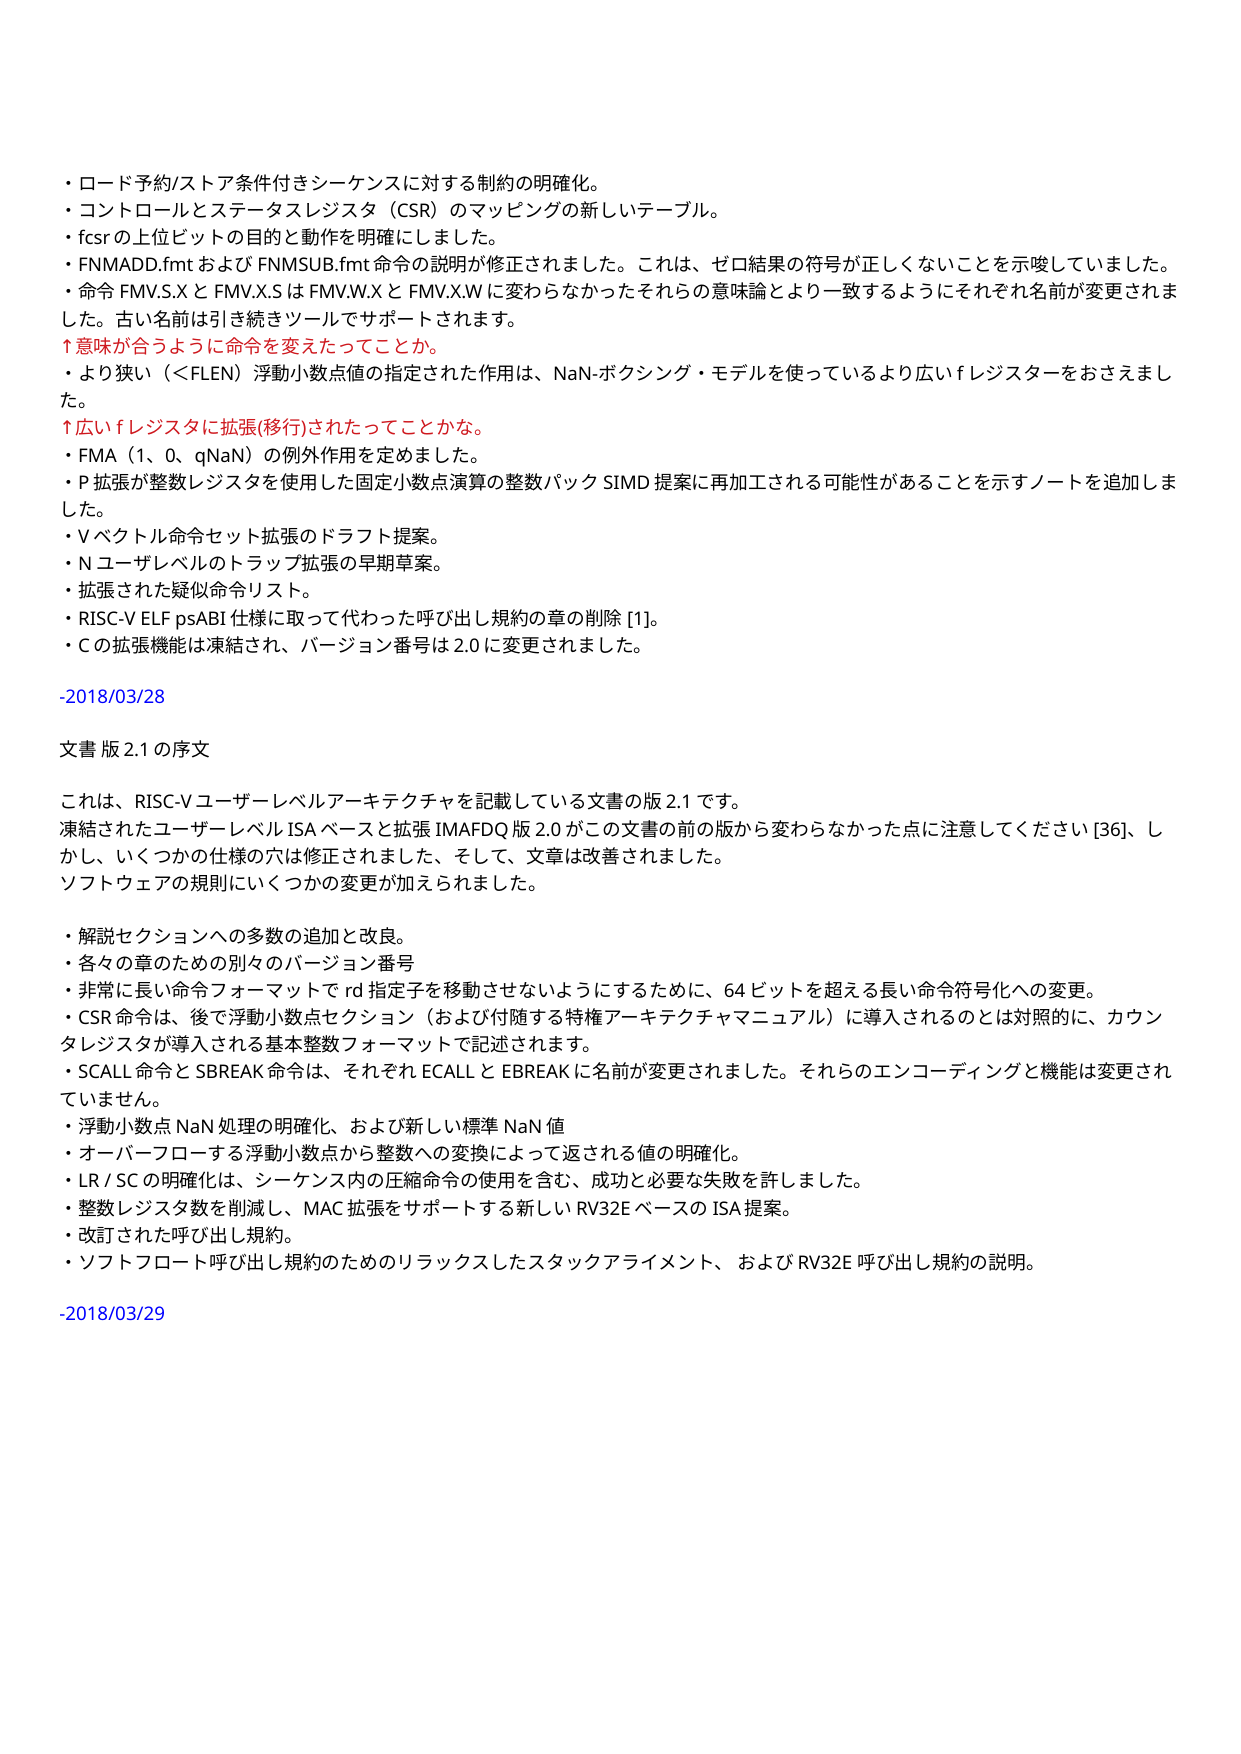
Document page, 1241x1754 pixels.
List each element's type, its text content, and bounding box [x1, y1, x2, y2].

text ・整数レジスタ数を削減し、MAC拡張をサポートする新しいRV32EベースのISA提案。 [59, 1193, 1181, 1220]
text ・非常に長い命令フォーマットで rd 指定子を移動させないようにするために、64ビットを超える長い命令符号化への変更。 [59, 976, 1181, 1003]
text ・SCALL命令とSBREAK命令は、それぞれECALLとEBREAKに名前が変更されました。それらのエンコーディングと機能は変更されていません。 [59, 1057, 1181, 1112]
text ・LR / SCの明確化は、シーケンス内の圧縮命令の使用を含む、成功と必要な失敗を許しました。 [59, 1166, 1181, 1193]
text ・各々の章のための別々のバージョン番号 [59, 948, 1181, 976]
text ・改訂された呼び出し規約。 [59, 1220, 1181, 1247]
text ・Cの拡張機能は凍結され、バージョン番号は2.0に変更されました。 [59, 631, 1181, 658]
text ↑意味が合うように命令を変えたってことか。 [59, 331, 1181, 359]
text ・RISC-V ELF psABI仕様に取って代わった呼び出し規約の章の削除 [1]。 [59, 603, 1181, 631]
text ↑広いfレジスタに拡張(移行)されたってことかな。 [59, 413, 1181, 440]
text ・Vベクトル命令セット拡張のドラフト提案。 [59, 522, 1181, 549]
text ・解説セクションへの多数の追加と改良。 [59, 921, 1181, 948]
text ・Nユーザレベルのトラップ拡張の早期草案。 [59, 549, 1181, 576]
text -2018/03/29 [59, 1300, 1181, 1326]
text ・CSR命令は、後で浮動小数点セクション（および付随する特権アーキテクチャマニュアル）に導入されるのとは対照的に、カウンタレジスタが導入される基本整数フォーマットで記述されます。 [59, 1003, 1181, 1057]
text ・ロード予約/ストア条件付きシーケンスに対する制約の明確化。 [59, 168, 1181, 196]
text これは、RISC-Vユーザーレベルアーキテクチャを記載している文書の版2.1です。 [59, 787, 1181, 814]
text ・オーバーフローする浮動小数点から整数への変換によって返される値の明確化。 [59, 1139, 1181, 1166]
text ・fcsrの上位ビットの目的と動作を明確にしました。 [59, 223, 1181, 250]
text -2018/03/28 [59, 683, 1181, 709]
text ・浮動小数点NaN処理の明確化、および新しい標準NaN値 [59, 1112, 1181, 1139]
text ・より狭い（＜FLEN）浮動小数点値の指定された作用は、NaN-ボクシング・モデルを使っているより広いfレジスターをおさえました。 [59, 359, 1181, 413]
text ・拡張された疑似命令リスト。 [59, 576, 1181, 603]
text ・命令FMV.S.XとFMV.X.SはFMV.W.XとFMV.X.Wに変わらなかったそれらの意味論とより一致するようにそれぞれ名前が変更されました。古い名前は引き続きツールでサポートされます。 [59, 277, 1181, 331]
text 凍結されたユーザーレベルISAベースと拡張IMAFDQ版2.0がこの文書の前の版から変わらなかった点に注意してください [36]、しかし、いくつかの仕様の穴は修正されました、そして、文章は改善されました。 [59, 814, 1181, 868]
text 文書 版2.1の序文 [59, 734, 1181, 761]
text ・コントロールとステータスレジスタ（CSR）のマッピングの新しいテーブル。 [59, 196, 1181, 223]
text ・ソフトフロート呼び出し規約のためのリラックスしたスタックアライメント、 およびRV32E 呼び出し規約の説明。 [59, 1247, 1181, 1275]
text ソフトウェアの規則にいくつかの変更が加えられました。 [59, 868, 1181, 896]
text ・FNMADD.fmtおよびFNMSUB.fmt命令の説明が修正されました。これは、ゼロ結果の符号が正しくないことを示唆していました。 [59, 250, 1181, 277]
text ・P拡張が整数レジスタを使用した固定小数点演算の整数パックSIMD提案に再加工される可能性があることを示すノートを追加しました。 [59, 467, 1181, 522]
text ・FMA（1、0、qNaN）の例外作用を定めました。 [59, 440, 1181, 467]
